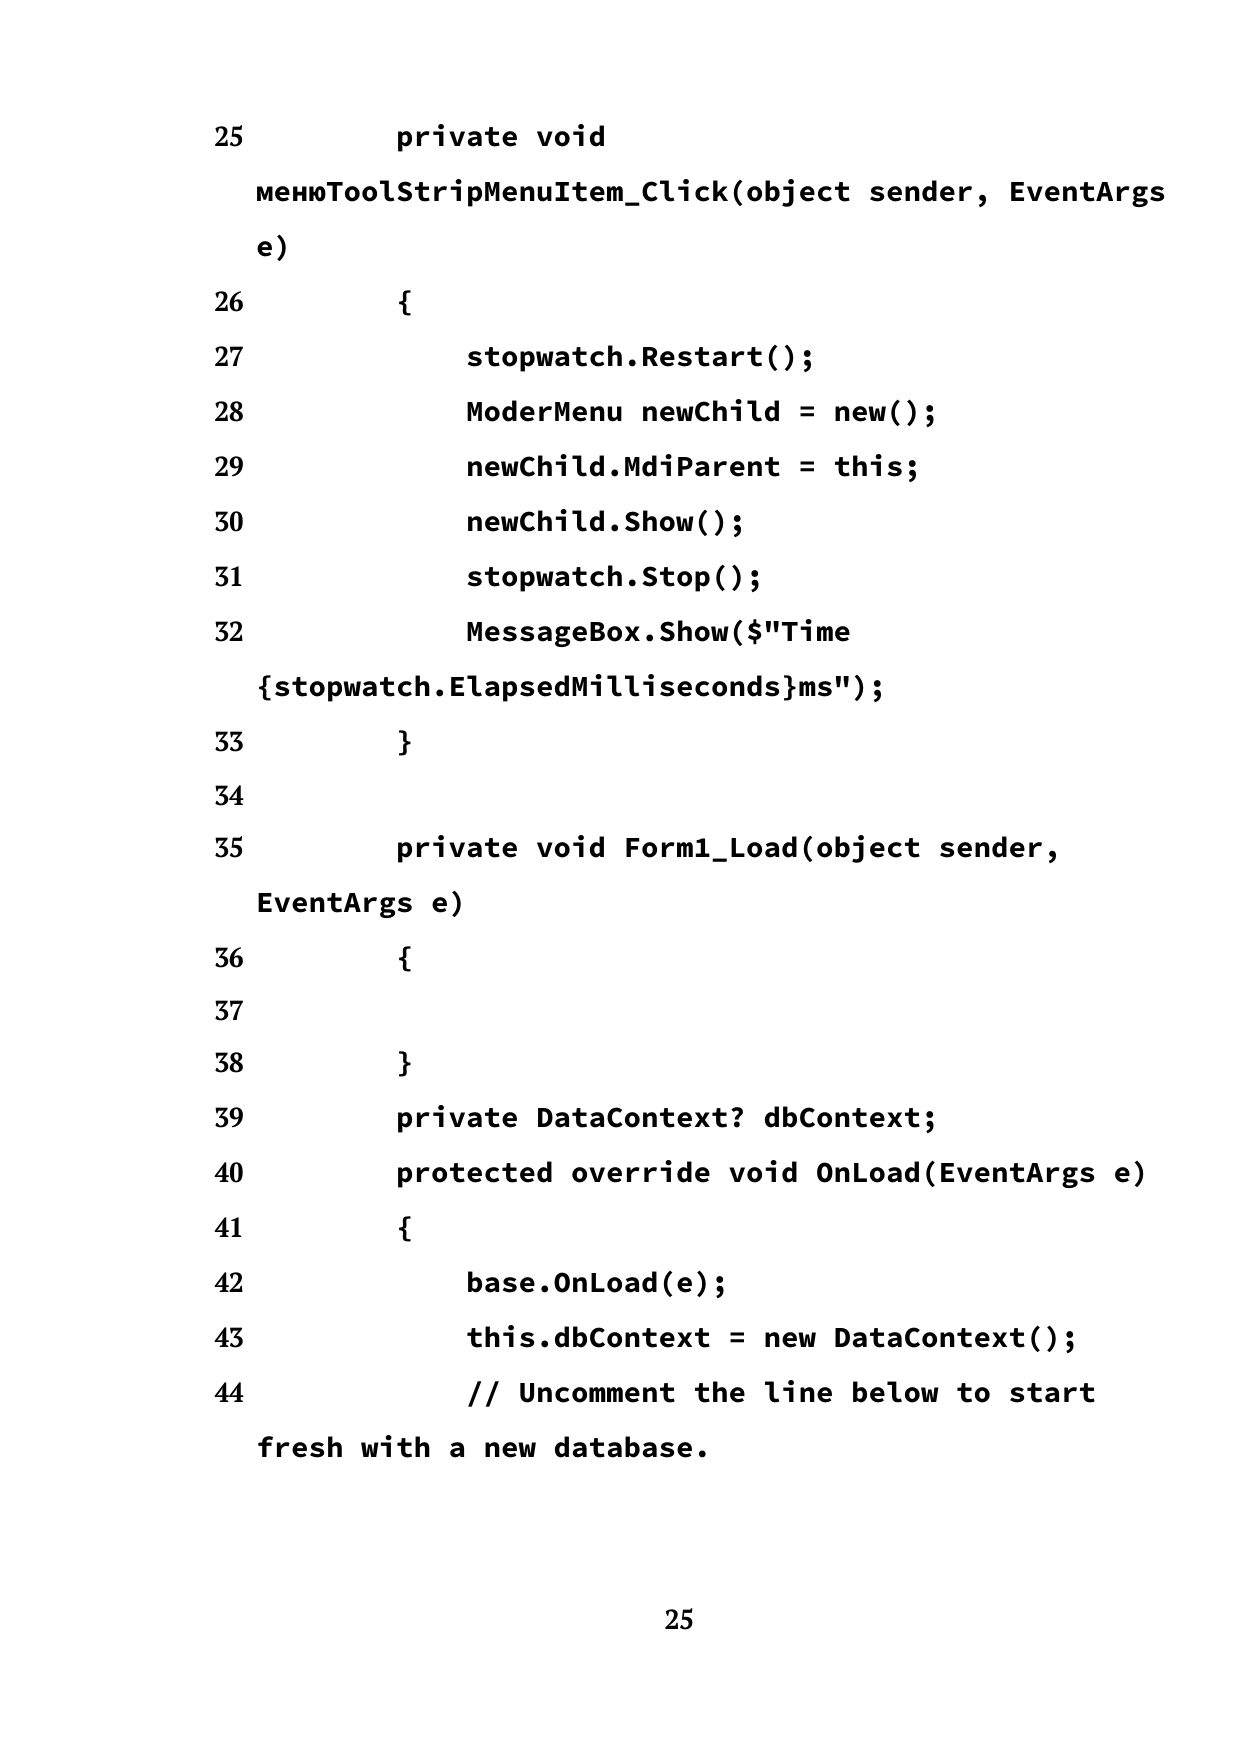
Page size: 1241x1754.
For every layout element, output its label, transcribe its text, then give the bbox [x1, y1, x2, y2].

list // Uncomment the line below to start fresh with a new database. [214, 1374, 1181, 1465]
list } [214, 1044, 1181, 1080]
list stopwatch.Restart(); [214, 338, 1181, 375]
list MessageBox.Show($"Time {stopwatch.ElapsedMilliseconds}ms"); [214, 613, 1181, 705]
list protected override void OnLoad(EventArgs e) [214, 1154, 1181, 1190]
list stopwatch.Stop(); [214, 558, 1181, 595]
list { [214, 1209, 1181, 1245]
list private void менюToolStripMenuItem_Click(object sender, EventArgs e) [214, 118, 1181, 265]
list this.dbContext = new DataContext(); [214, 1319, 1181, 1355]
list newChild.Show(); [214, 503, 1181, 540]
list { [214, 283, 1181, 320]
list } [214, 723, 1181, 760]
list newChild.MdiParent = this; [214, 448, 1181, 485]
list ModerMenu newChild = new(); [214, 393, 1181, 430]
list private void Form1_Load(object sender, EventArgs e) [214, 828, 1181, 920]
list private DataContext? dbContext; [214, 1099, 1181, 1135]
list { [214, 938, 1181, 975]
list base.OnLoad(e); [214, 1264, 1181, 1300]
